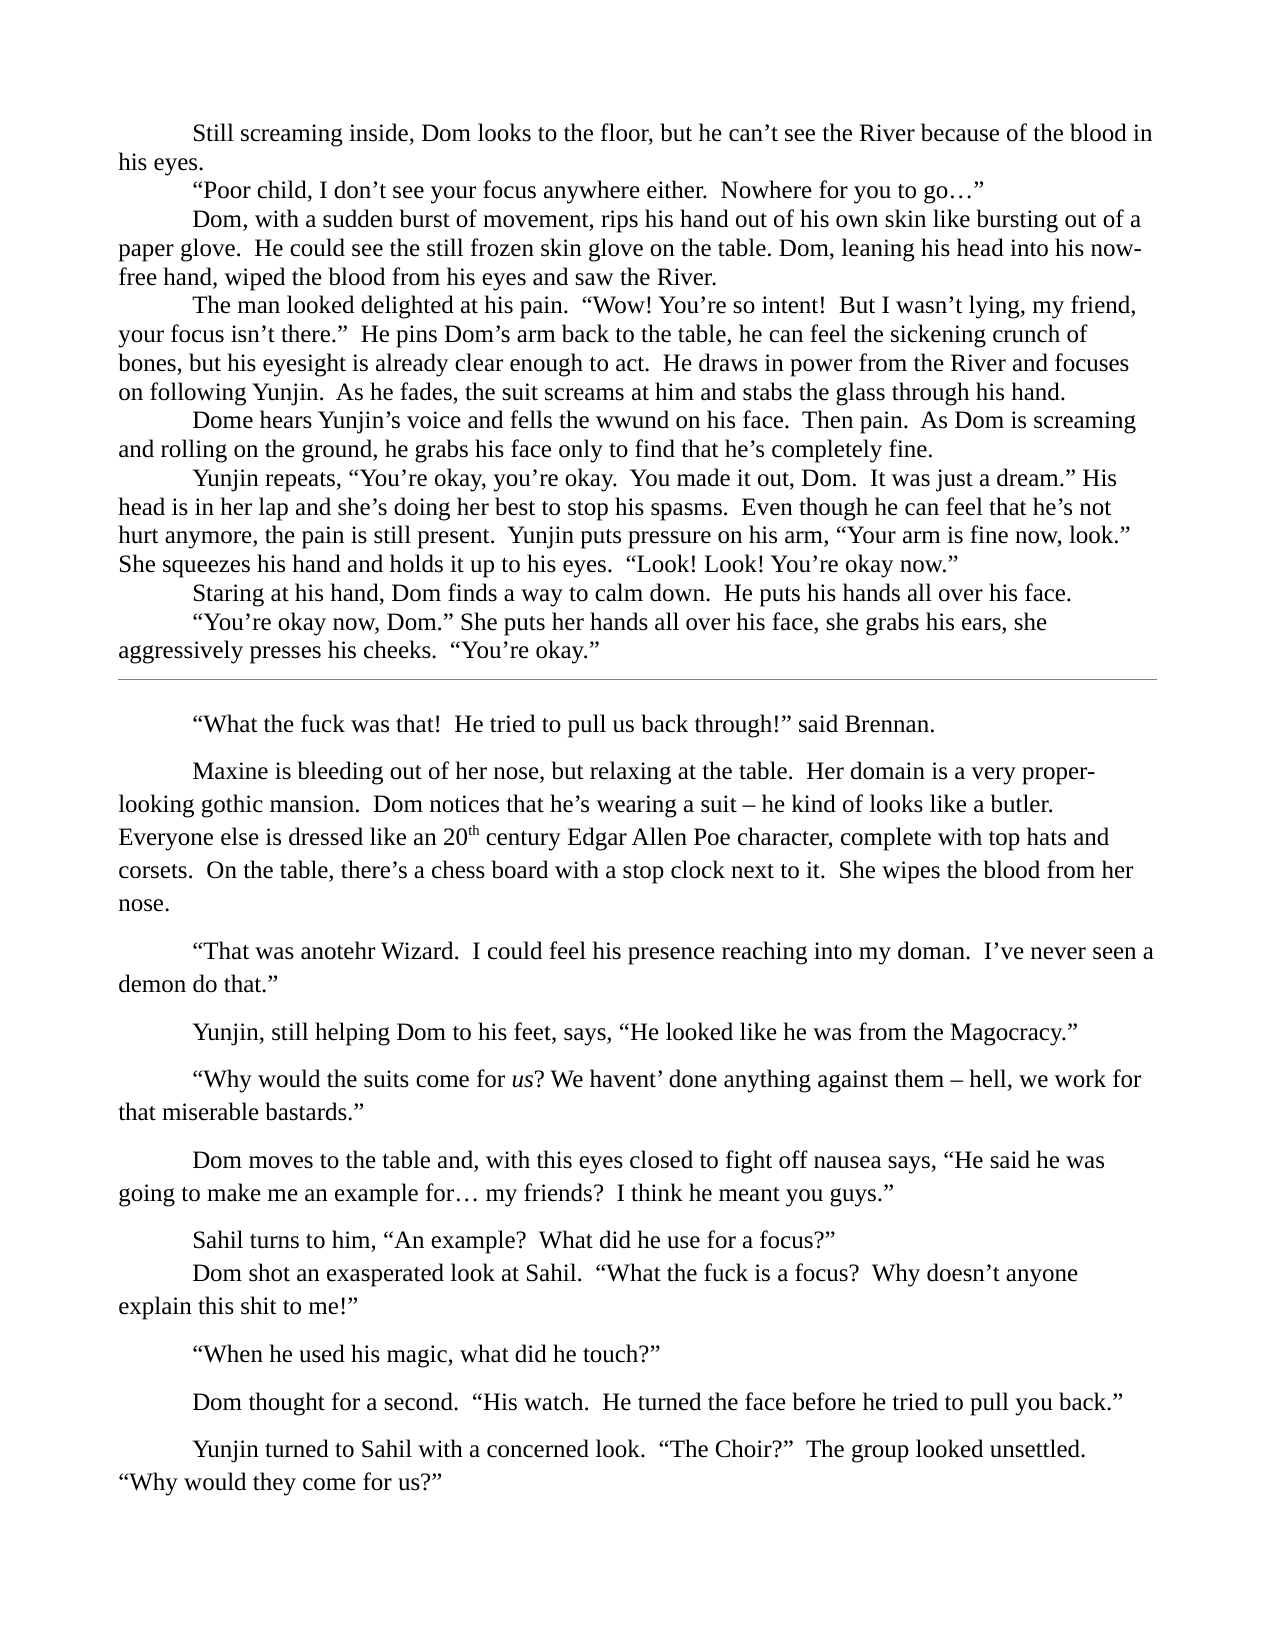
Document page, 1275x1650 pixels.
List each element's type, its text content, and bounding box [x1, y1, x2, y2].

text Dome hears Yunjin’s voice and fells the wwund on his face. Then pain. As Dom is screaming and rolling on the ground, he grabs his face only to find that he’s completely fine. [118, 406, 1157, 463]
text Yunjin, still helping Dom to his feet, says, “He looked like he was from the Magocracy.” [118, 1017, 1157, 1045]
text Yunjin repeats, “You’re okay, you’re okay. You made it out, Dom. It was just a dream.” His head is in her lap and she’s doing her best to stop his spasms. Even though he can feel that he’s not hurt anymore, the pain is still present. Yunjin puts pressure on his arm, “Your arm is fine now, look.” She squeezes his hand and holds it up to his eyes. “Look! Look! You’re okay now.” [118, 463, 1157, 578]
text “What the fuck was that! He tried to pull us back through!” said Brennan. [118, 709, 1157, 737]
text “You’re okay now, Dom.” She puts her hands all over his face, she grabs his ears, she aggressively presses his cheeks. “You’re okay.” [118, 607, 1157, 664]
text Dom thought for a second. “His watch. He turned the face before he tried to pull you back.” [118, 1387, 1157, 1415]
text Staring at his hand, Dom finds a way to calm down. He puts his hands all over his face. [118, 578, 1157, 607]
text Yunjin turned to Sahil with a concerned look. “The Choir?” The group looked unsettled. “Why would they come for us?” [118, 1434, 1157, 1496]
text Dom, with a sudden burst of movement, rips his hand out of his own skin like bursting out of a paper glove. He could see the still frozen skin glove on the table. Dom, leaning his head into his now-free hand, wiped the blood from his eyes and saw the River. [118, 204, 1157, 291]
text “That was anotehr Wizard. I could feel his presence reaching into my doman. I’ve never seen a demon do that.” [118, 936, 1157, 998]
text “Poor child, I don’t see your focus anywhere either. Nowhere for you to go…” [118, 176, 1157, 204]
text Maxine is bleeding out of her nose, but relaxing at the table. Her domain is a very proper-looking gothic mansion. Dom notices that he’s wearing a suit – he kind of looks like a butler. Everyone else is dressed like an 20th century Edgar Allen Poe character, complete with top hats and corsets. On the table, there’s a chess board with a stop clock next to it. She wipes the blood from her nose. [118, 756, 1157, 917]
text Still screaming inside, Dom looks to the floor, but he can’t see the River because of the blood in his eyes. [118, 118, 1157, 176]
text “When he used his magic, what did he touch?” [118, 1339, 1157, 1368]
text “Why would the suits come for us? We havent’ done anything against them – hell, we work for that miserable bastards.” [118, 1064, 1157, 1126]
text Sahil turns to him, “An example? What did he use for a focus?” Dom shot an exasperated look at Sahil. “What the fuck is a focus? Why doesn’t anyone explain this shit to me!” [118, 1225, 1157, 1320]
text Dom moves to the table and, with this eyes closed to fight off nausea says, “He said he was going to make me an example for… my friends? I think he meant you guys.” [118, 1145, 1157, 1207]
text The man looked delighted at his pain. “Wow! You’re so intent! But I wasn’t lying, my friend, your focus isn’t there.” He pins Dom’s arm back to the table, he can feel the sickening crunch of bones, but his eyesight is already clear enough to act. He draws in power from the River and focuses on following Yunjin. As he fades, the suit screams at him and stabs the glass through his hand. [118, 291, 1157, 406]
